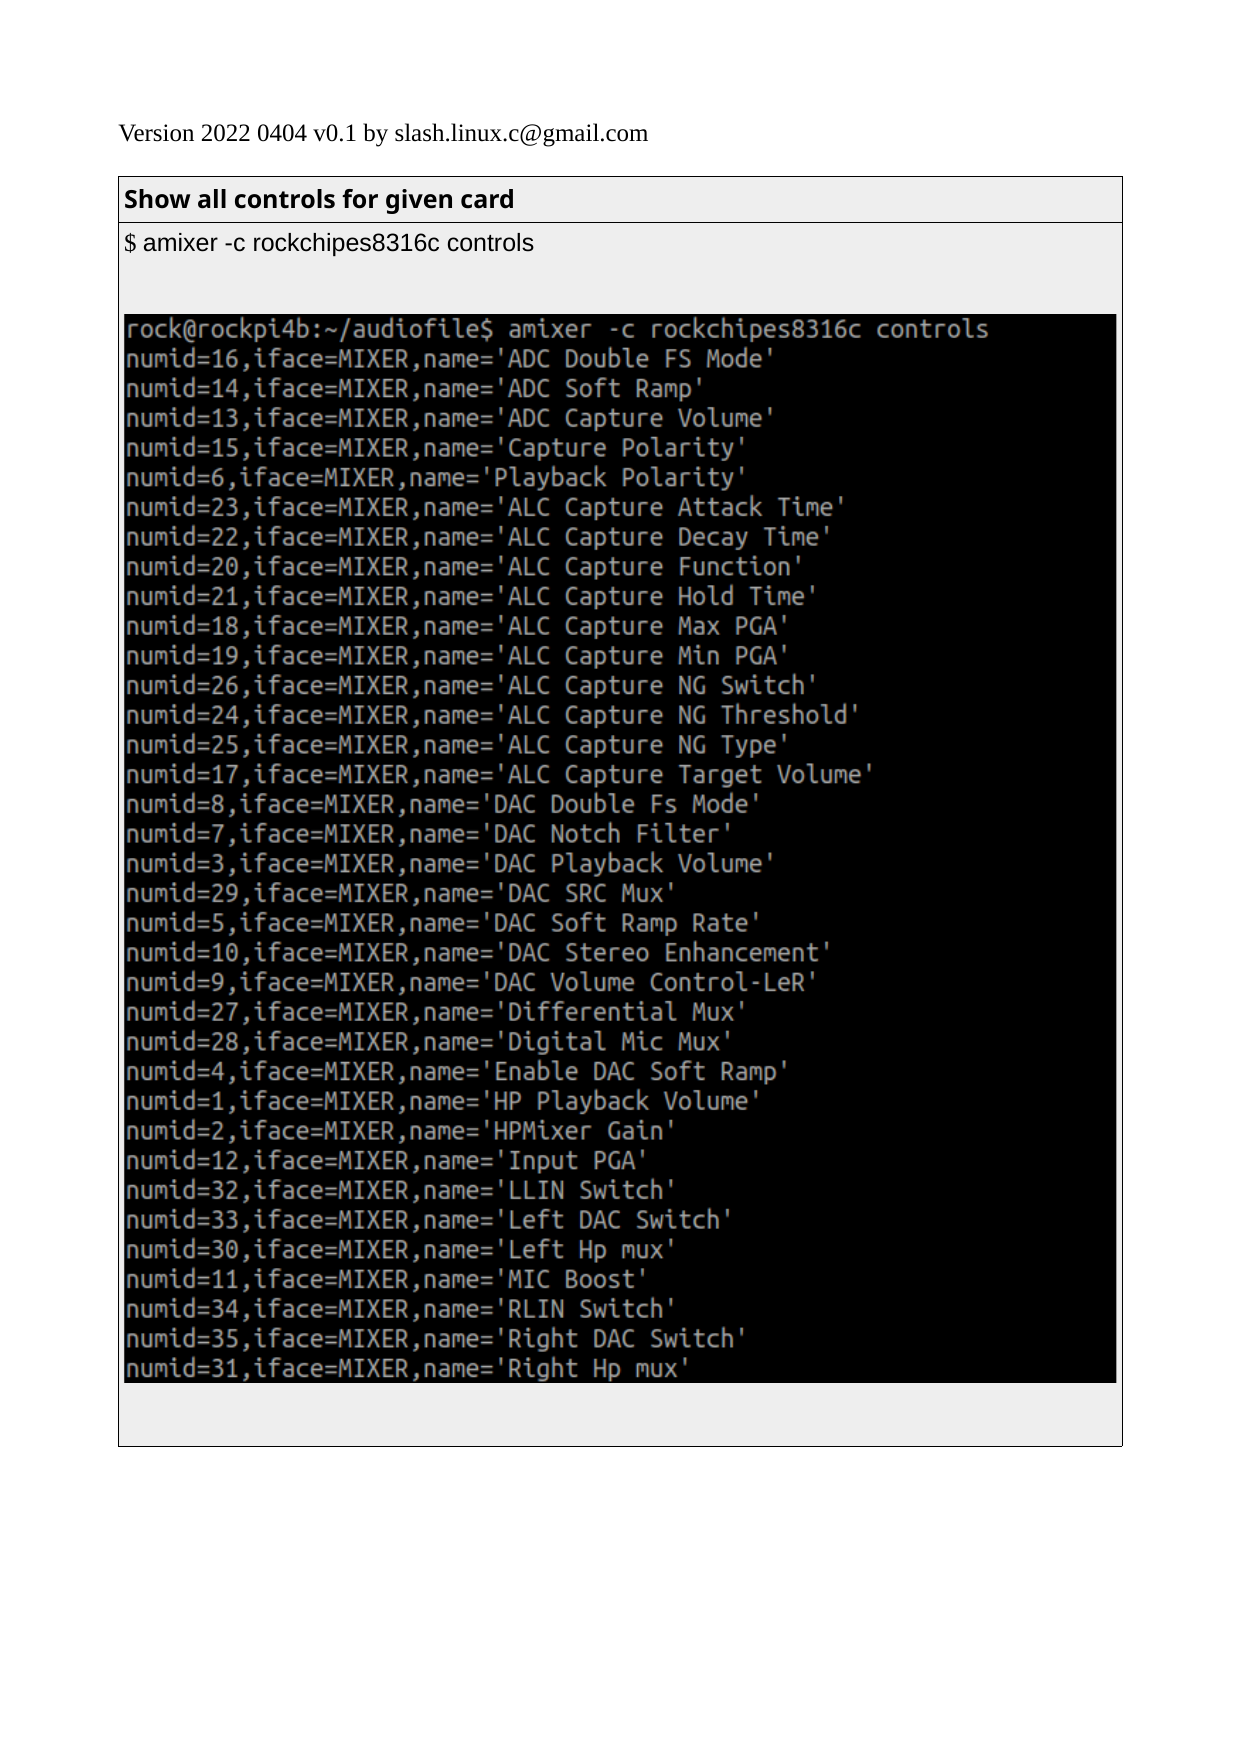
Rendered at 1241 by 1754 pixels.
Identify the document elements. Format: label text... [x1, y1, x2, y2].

picture [123, 314, 1117, 1383]
table_cell $ amixer -c rockchipes8316c controls [119, 223, 1122, 1446]
table_header Show all controls for given card [119, 177, 1122, 222]
